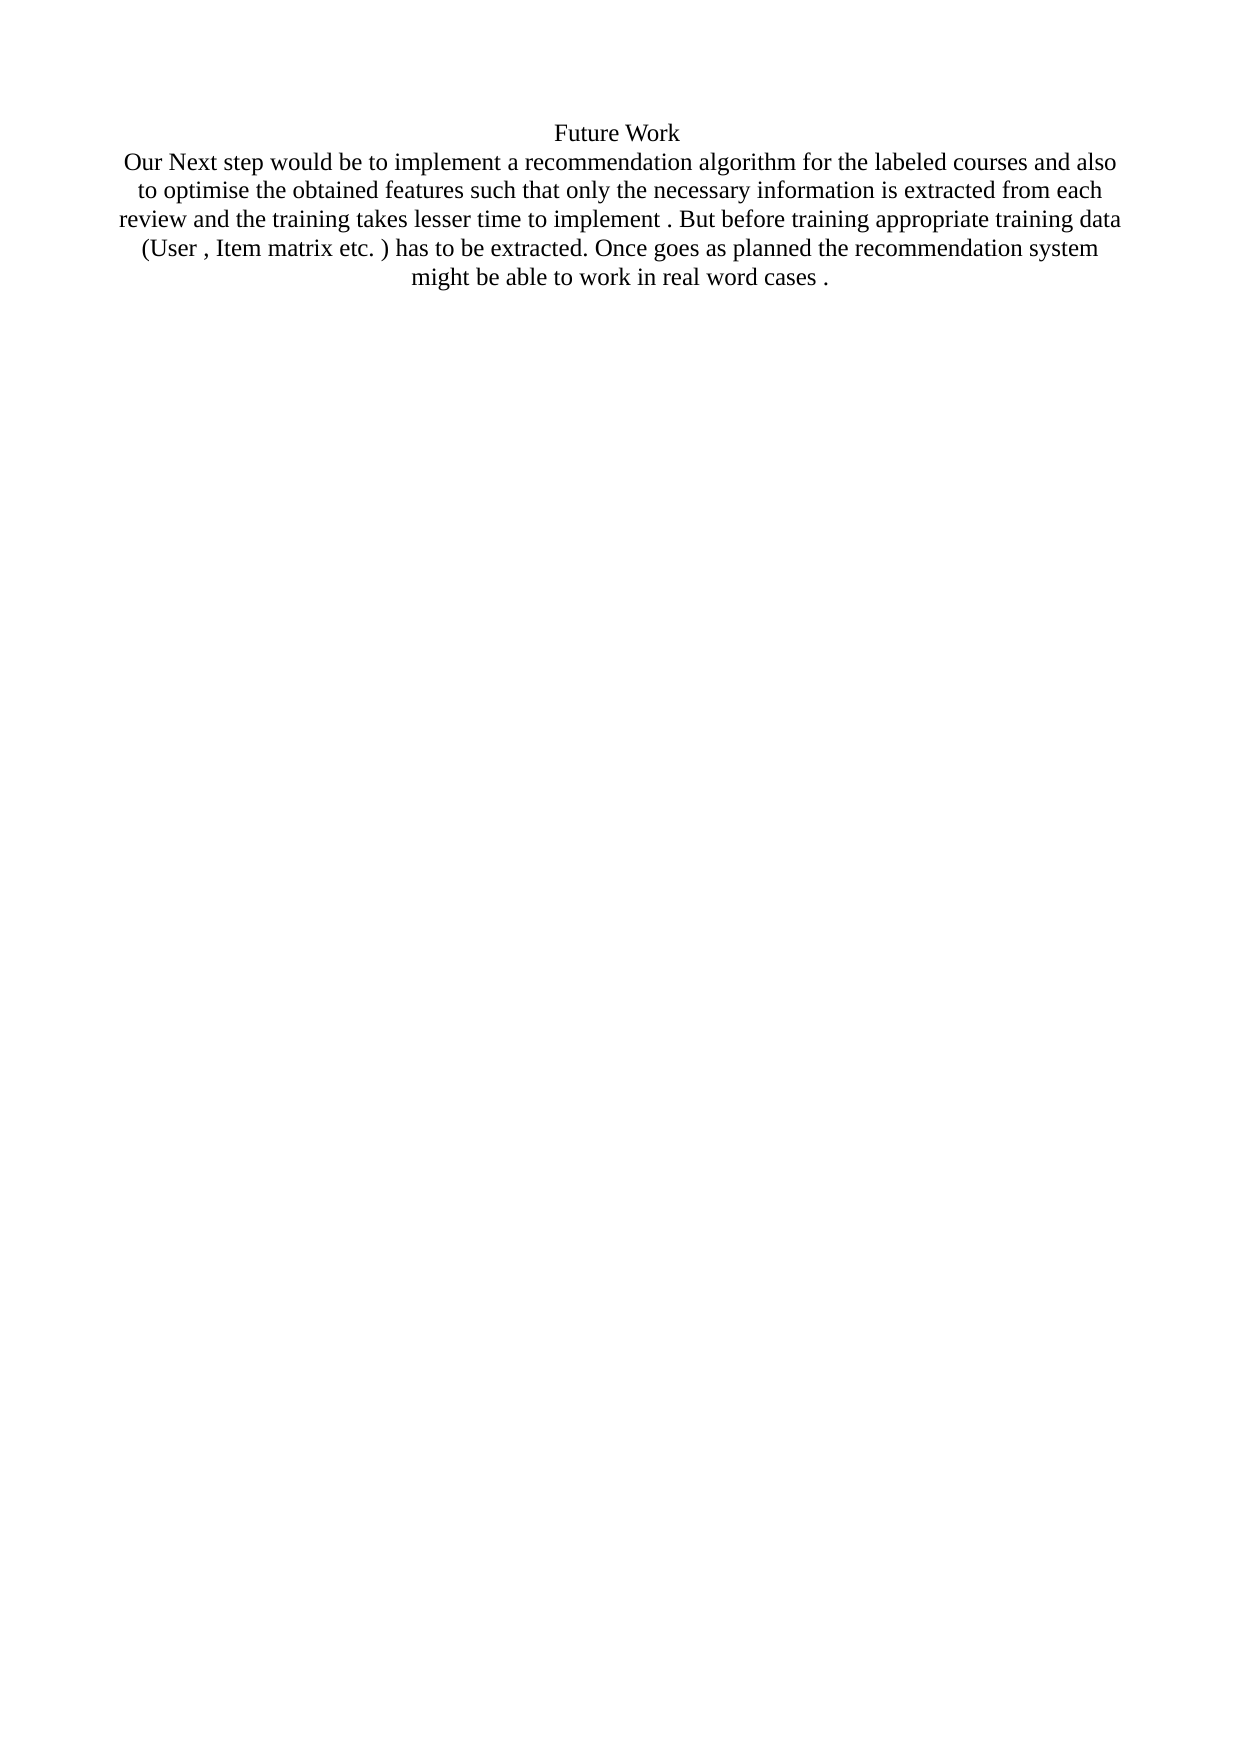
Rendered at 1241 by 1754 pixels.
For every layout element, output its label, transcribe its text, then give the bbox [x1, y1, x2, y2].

text Our Next step would be to implement a recommendation algorithm for the labeled courses and also to optimise the obtained features such that only the necessary information is extracted from each review and the training takes lesser time to implement . But before training appropriate training data (User , Item matrix etc. ) has to be extracted. Once goes as planned the recommendation system might be able to work in real word cases . [118, 147, 1122, 291]
text Future Work [118, 118, 1122, 147]
